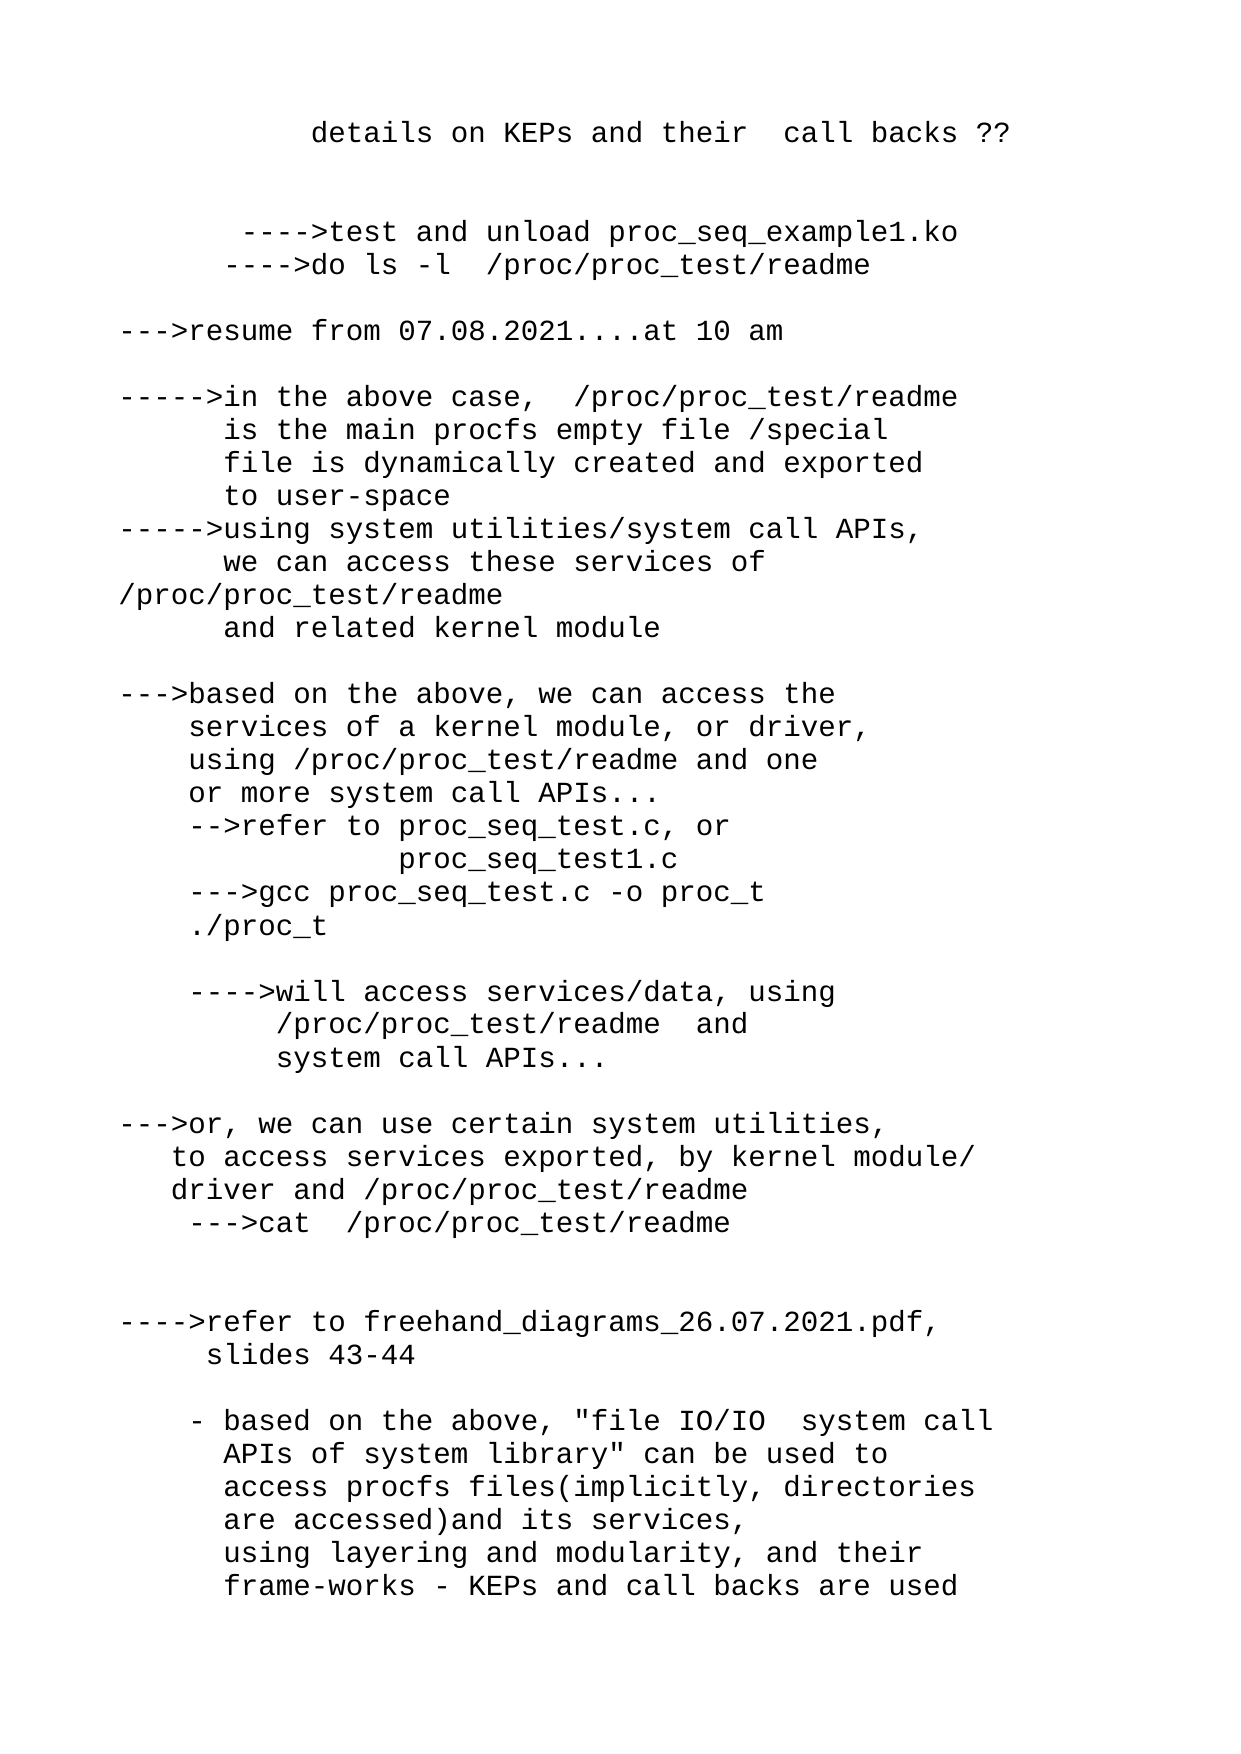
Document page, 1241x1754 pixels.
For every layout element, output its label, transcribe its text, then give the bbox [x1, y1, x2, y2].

text details on KEPs and their call backs ?? [118, 118, 1122, 151]
text and related kernel module [118, 613, 1122, 646]
text ---->refer to freehand_diagrams_26.07.2021.pdf, [118, 1307, 1122, 1340]
text -->refer to proc_seq_test.c, or [118, 812, 1122, 844]
text - based on the above, "file IO/IO system call [118, 1406, 1122, 1439]
text slides 43-44 [118, 1340, 1122, 1373]
text is the main procfs empty file /special [118, 415, 1122, 448]
text --->resume from 07.08.2021....at 10 am [118, 316, 1122, 349]
text ----->using system utilities/system call APIs, [118, 514, 1122, 547]
text file is dynamically created and exported [118, 448, 1122, 481]
text using /proc/proc_test/readme and one [118, 746, 1122, 778]
text we can access these services of /proc/proc_test/readme [118, 547, 1122, 613]
text --->or, we can use certain system utilities, [118, 1109, 1122, 1142]
text ----->in the above case, /proc/proc_test/readme [118, 382, 1122, 415]
text using layering and modularity, and their [118, 1538, 1122, 1571]
text proc_seq_test1.c [118, 844, 1122, 878]
text or more system call APIs... [118, 778, 1122, 812]
text frame-works - KEPs and call backs are used [118, 1571, 1122, 1604]
text access procfs files(implicitly, directories [118, 1472, 1122, 1505]
text /proc/proc_test/readme and [118, 1010, 1122, 1043]
text ---->test and unload proc_seq_example1.ko [118, 217, 1122, 250]
text ---->will access services/data, using [118, 977, 1122, 1010]
text APIs of system library" can be used to [118, 1439, 1122, 1472]
text to user-space [118, 481, 1122, 514]
text --->gcc proc_seq_test.c -o proc_t [118, 878, 1122, 911]
text --->based on the above, we can access the [118, 679, 1122, 712]
text are accessed)and its services, [118, 1505, 1122, 1538]
text driver and /proc/proc_test/readme [118, 1175, 1122, 1208]
text ---->do ls -l /proc/proc_test/readme [118, 250, 1122, 283]
text to access services exported, by kernel module/ [118, 1142, 1122, 1175]
text --->cat /proc/proc_test/readme [118, 1208, 1122, 1241]
text system call APIs... [118, 1043, 1122, 1076]
text services of a kernel module, or driver, [118, 712, 1122, 746]
text ./proc_t [118, 911, 1122, 944]
